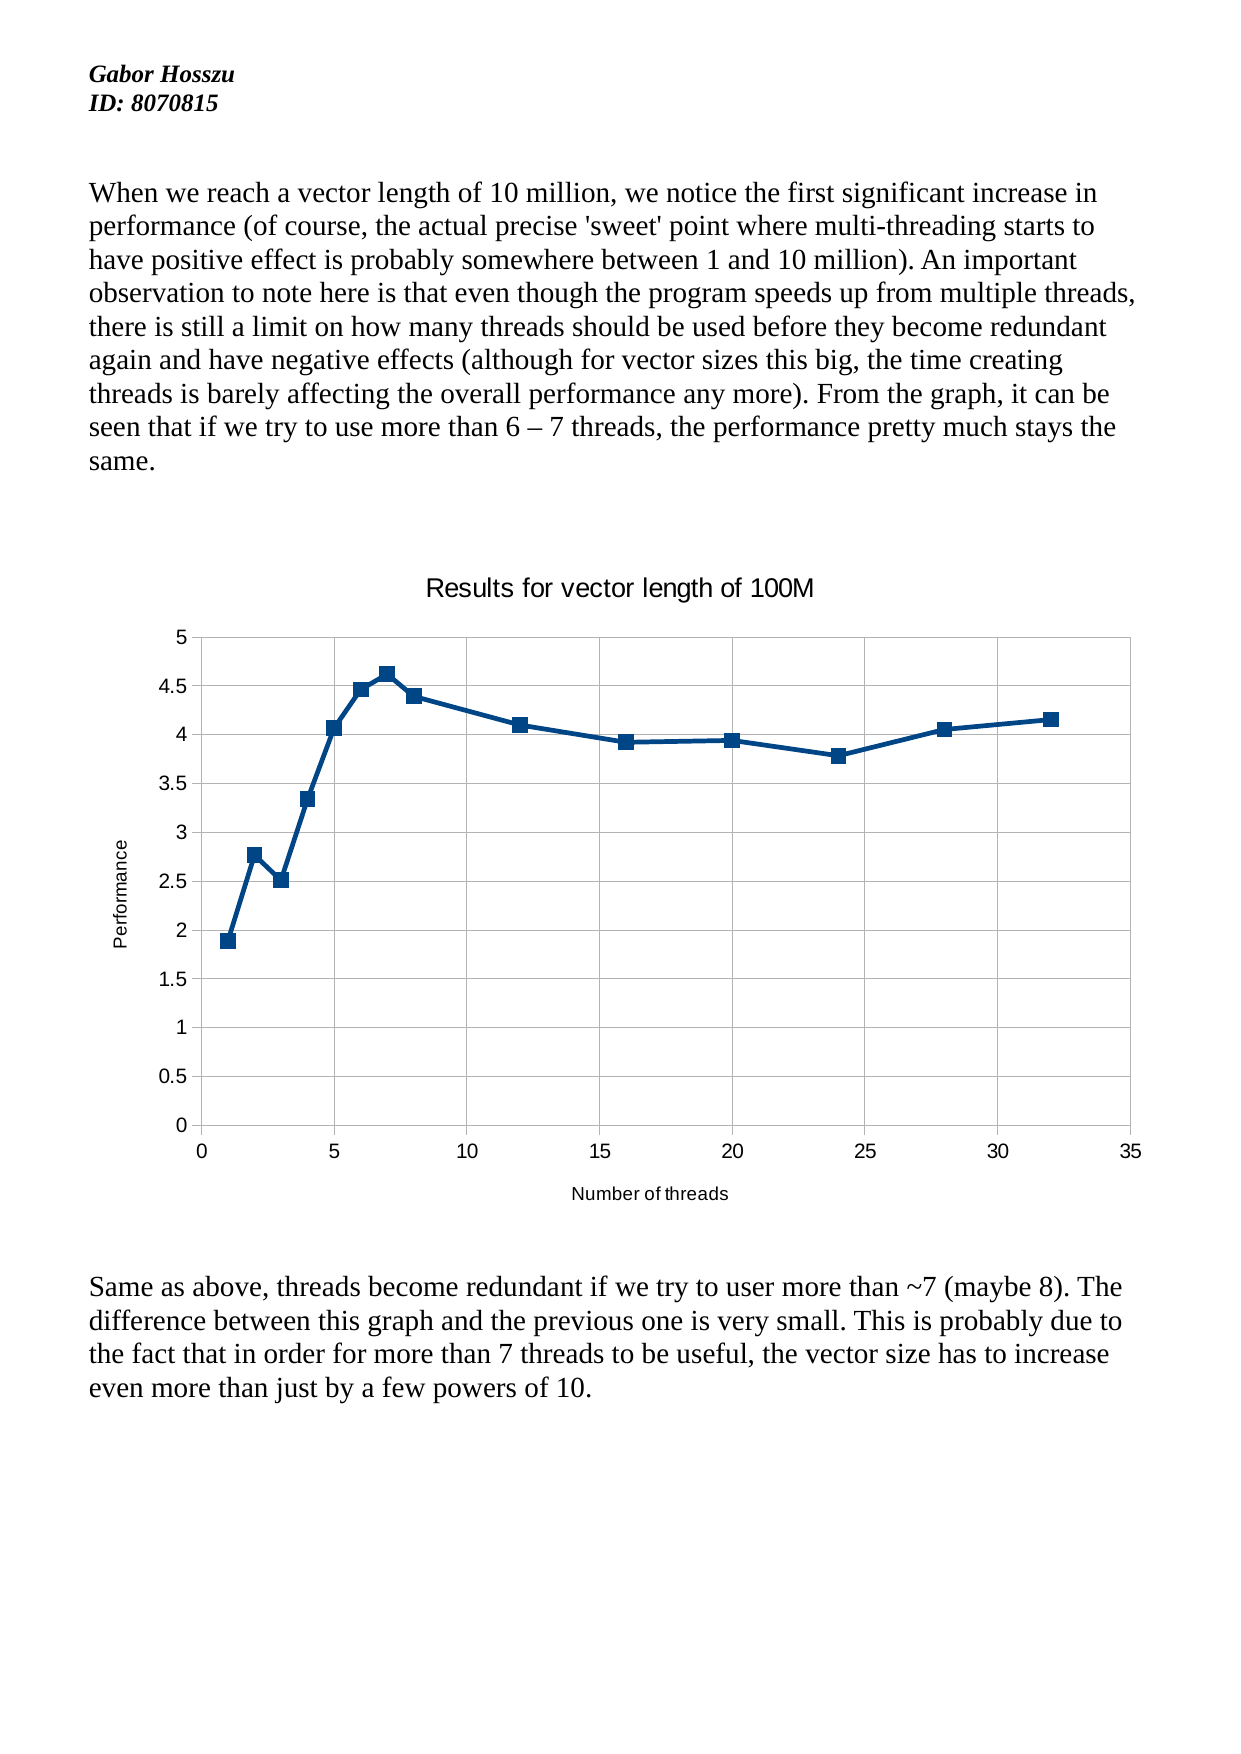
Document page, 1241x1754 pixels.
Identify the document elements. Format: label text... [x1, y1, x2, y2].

text When we reach a vector length of 10 million, we notice the first significant increase in performance (of course, the actual precise 'sweet' point where multi-threading starts to have positive effect is probably somewhere between 1 and 10 million). An important observation to note here is that even though the program speeds up from multiple threads, there is still a limit on how many threads should be used before they become redundant again and have negative effects (although for vector sizes this big, the time creating threads is barely affecting the overall performance any more). From the graph, it can be seen that if we try to use more than 6 – 7 threads, the performance pretty much stays the same. [88, 175, 1152, 477]
text Same as above, threads become redundant if we try to user more than ~7 (maybe 8). The difference between this graph and the previous one is very small. This is probably due to the fact that in order for more than 7 threads to be useful, the vector size has to increase even more than just by a few powers of 10. [88, 1269, 1152, 1403]
